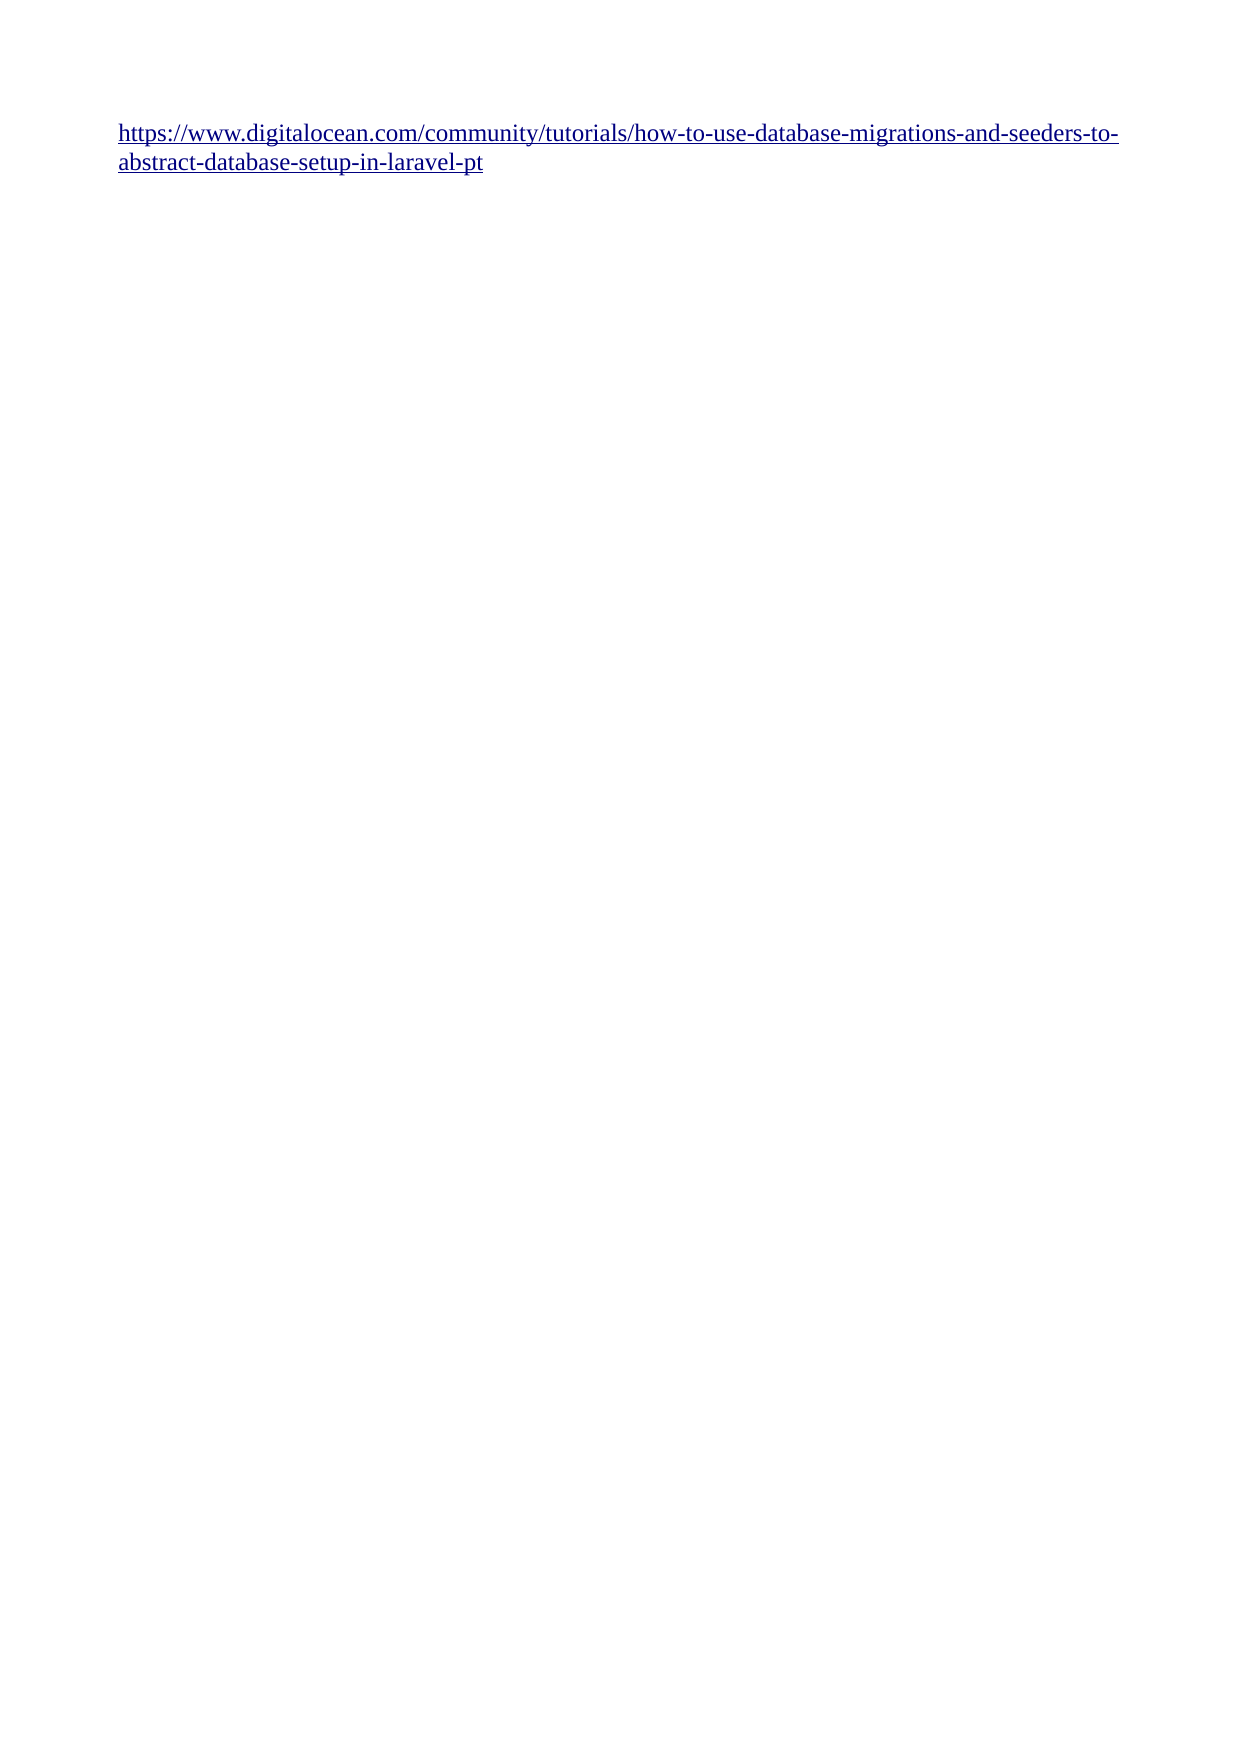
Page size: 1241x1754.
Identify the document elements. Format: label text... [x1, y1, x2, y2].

text https://www.digitalocean.com/community/tutorials/how-to-use-database-migrations-and-seeders-to-abstract-database-setup-in-laravel-pt [118, 118, 1122, 176]
